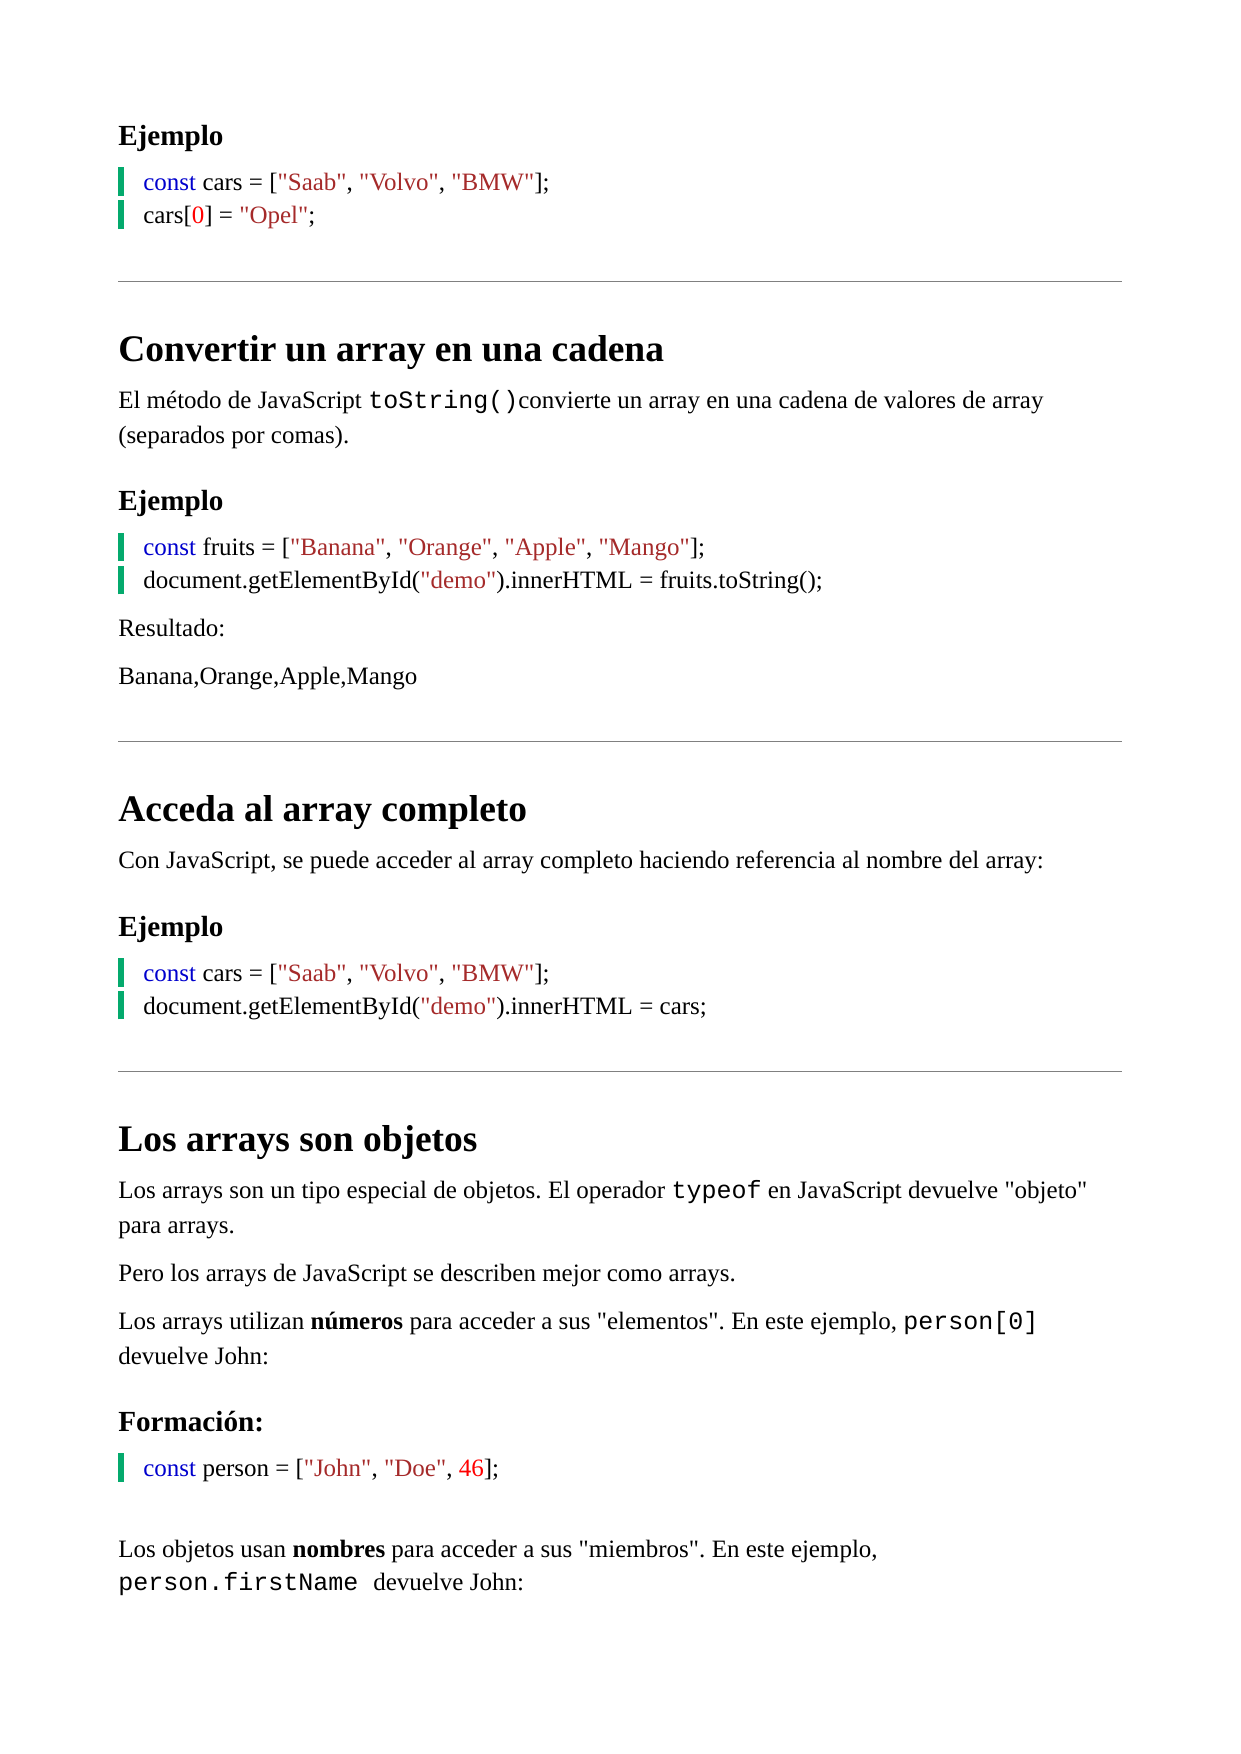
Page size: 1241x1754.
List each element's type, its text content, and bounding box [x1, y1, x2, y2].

text Resultado: [118, 613, 1122, 642]
text Banana,Orange,Apple,Mango [118, 661, 1122, 689]
text const person = ["John", "Doe", 46]; [124, 1453, 1122, 1482]
text Pero los arrays de JavaScript se describen mejor como arrays. [118, 1258, 1122, 1287]
subtitle Formación: [118, 1404, 1122, 1438]
subtitle Ejemplo [118, 483, 1122, 517]
text const fruits = ["Banana", "Orange", "Apple", "Mango"]; document.getElementById("demo").innerHTML = fruits.toString(); [118, 532, 1122, 594]
text const cars = ["Saab", "Volvo", "BMW"]; cars[0] = "Opel"; [118, 167, 1122, 229]
text Los objetos usan nombres para acceder a sus "miembros". En este ejemplo, person.firstName devuelve John: [118, 1534, 1122, 1598]
text El método de JavaScript toString()convierte un array en una cadena de valores de array (separados por comas). [118, 385, 1122, 449]
subtitle Los arrays son objetos [118, 1117, 1122, 1160]
subtitle Ejemplo [118, 909, 1122, 942]
text const cars = ["Saab", "Volvo", "BMW"]; document.getElementById("demo").innerHTML = cars; [118, 958, 1122, 1019]
subtitle Convertir un array en una cadena [118, 326, 1122, 369]
subtitle Acceda al array completo [118, 787, 1122, 830]
text Los arrays son un tipo especial de objetos. El operador typeof en JavaScript devuelve "objeto" para arrays. [118, 1176, 1122, 1239]
subtitle Ejemplo [118, 118, 1122, 152]
text Con JavaScript, se puede acceder al array completo haciendo referencia al nombre del array: [118, 845, 1122, 874]
text Los arrays utilizan números para acceder a sus "elementos". En este ejemplo, person[0] devuelve John: [118, 1306, 1122, 1370]
